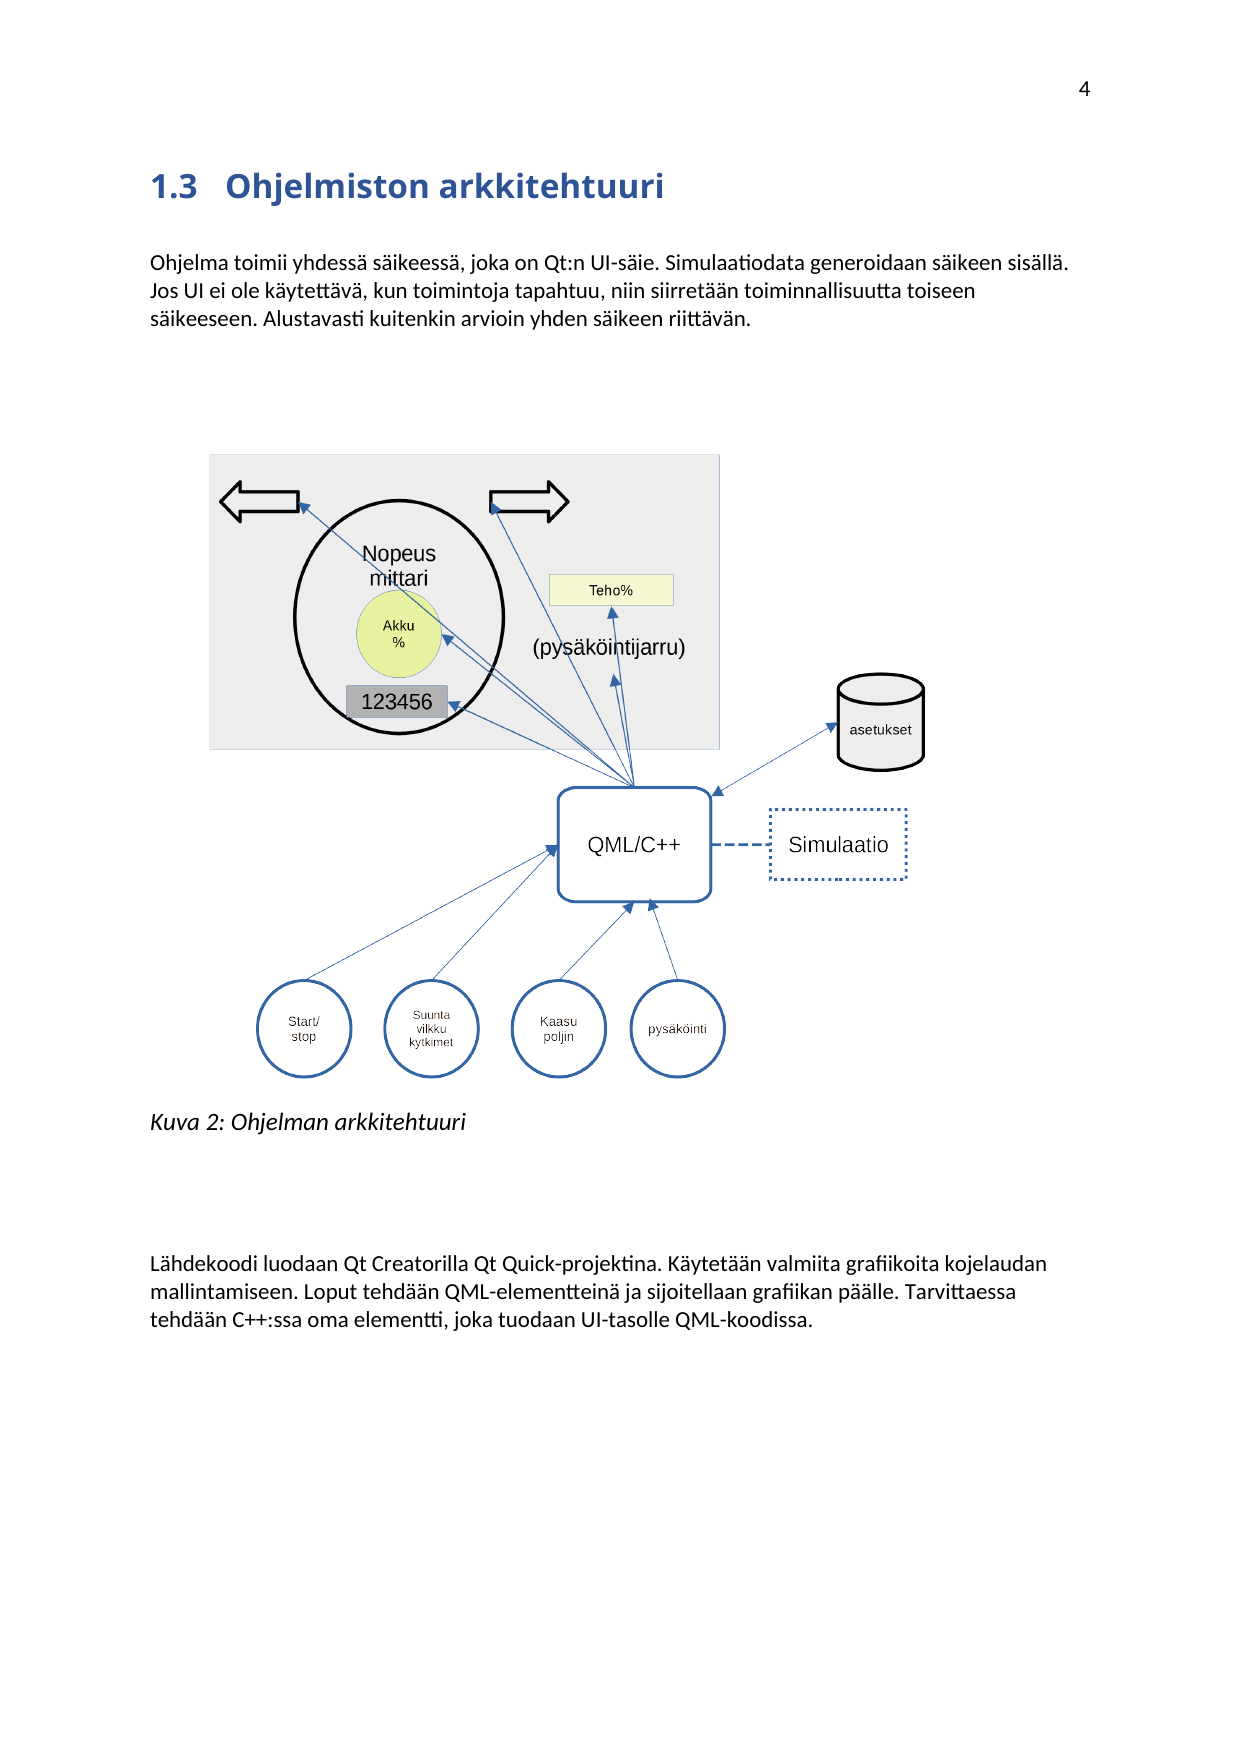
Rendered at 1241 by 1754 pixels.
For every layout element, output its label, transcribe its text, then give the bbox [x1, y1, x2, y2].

text Ohjelma toimii yhdessä säikeessä, joka on Qt:n UI-säie. Simulaatiodata generoidaan säikeen sisällä. Jos UI ei ole käytettävä, kun toimintoja tapahtuu, niin siirretään toiminnallisuutta toiseen säikeeseen. Alustavasti kuitenkin arvioin yhden säikeen riittävän. [150, 248, 1090, 332]
text Kuva 2: Ohjelman arkkitehtuuri [150, 1094, 1090, 1137]
subtitle Ohjelmiston arkkitehtuuri [150, 162, 1090, 208]
text Lähdekoodi luodaan Qt Creatorilla Qt Quick-projektina. Käytetään valmiita grafiikoita kojelaudan mallintamiseen. Loput tehdään QML-elementteinä ja sijoitellaan grafiikan päälle. Tarvittaessa tehdään C++:ssa oma elementti, joka tuodaan UI-tasolle QML-koodissa. [150, 1249, 1090, 1333]
picture [150, 429, 1091, 1094]
